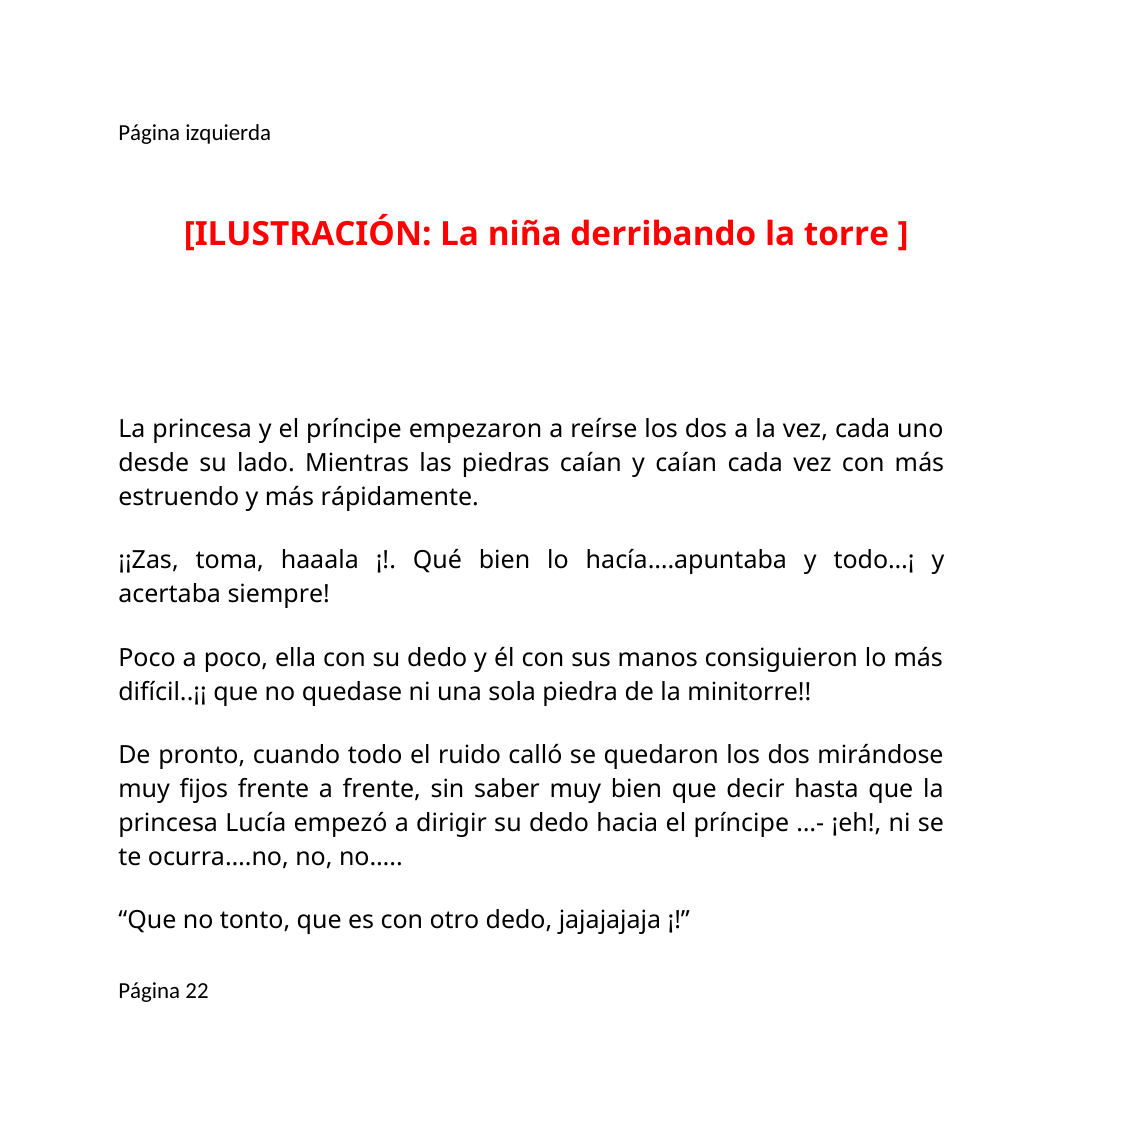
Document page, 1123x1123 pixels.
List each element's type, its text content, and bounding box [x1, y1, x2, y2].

text La princesa y el príncipe empezaron a reírse los dos a la vez, cada uno desde su lado. Mientras las piedras caían y caían cada vez con más estruendo y más rápidamente. [118, 411, 945, 513]
text De pronto, cuando todo el ruido calló se quedaron los dos mirándose muy fijos frente a frente, sin saber muy bien que decir hasta que la princesa Lucía empezó a dirigir su dedo hacia el príncipe …- ¡eh!, ni se te ocurra….no, no, no….. [118, 737, 945, 873]
text Poco a poco, ella con su dedo y él con sus manos consiguieron lo más difícil..¡¡ que no quedase ni una sola piedra de la minitorre!! [118, 639, 945, 707]
text [ILUSTRACIÓN: La niña derribando la torre ] [118, 210, 945, 255]
text “Que no tonto, que es con otro dedo, jajajajaja ¡!” [118, 902, 945, 936]
text ¡¡Zas, toma, haaala ¡!. Qué bien lo hacía….apuntaba y todo…¡ y acertaba siempre! [118, 542, 945, 610]
